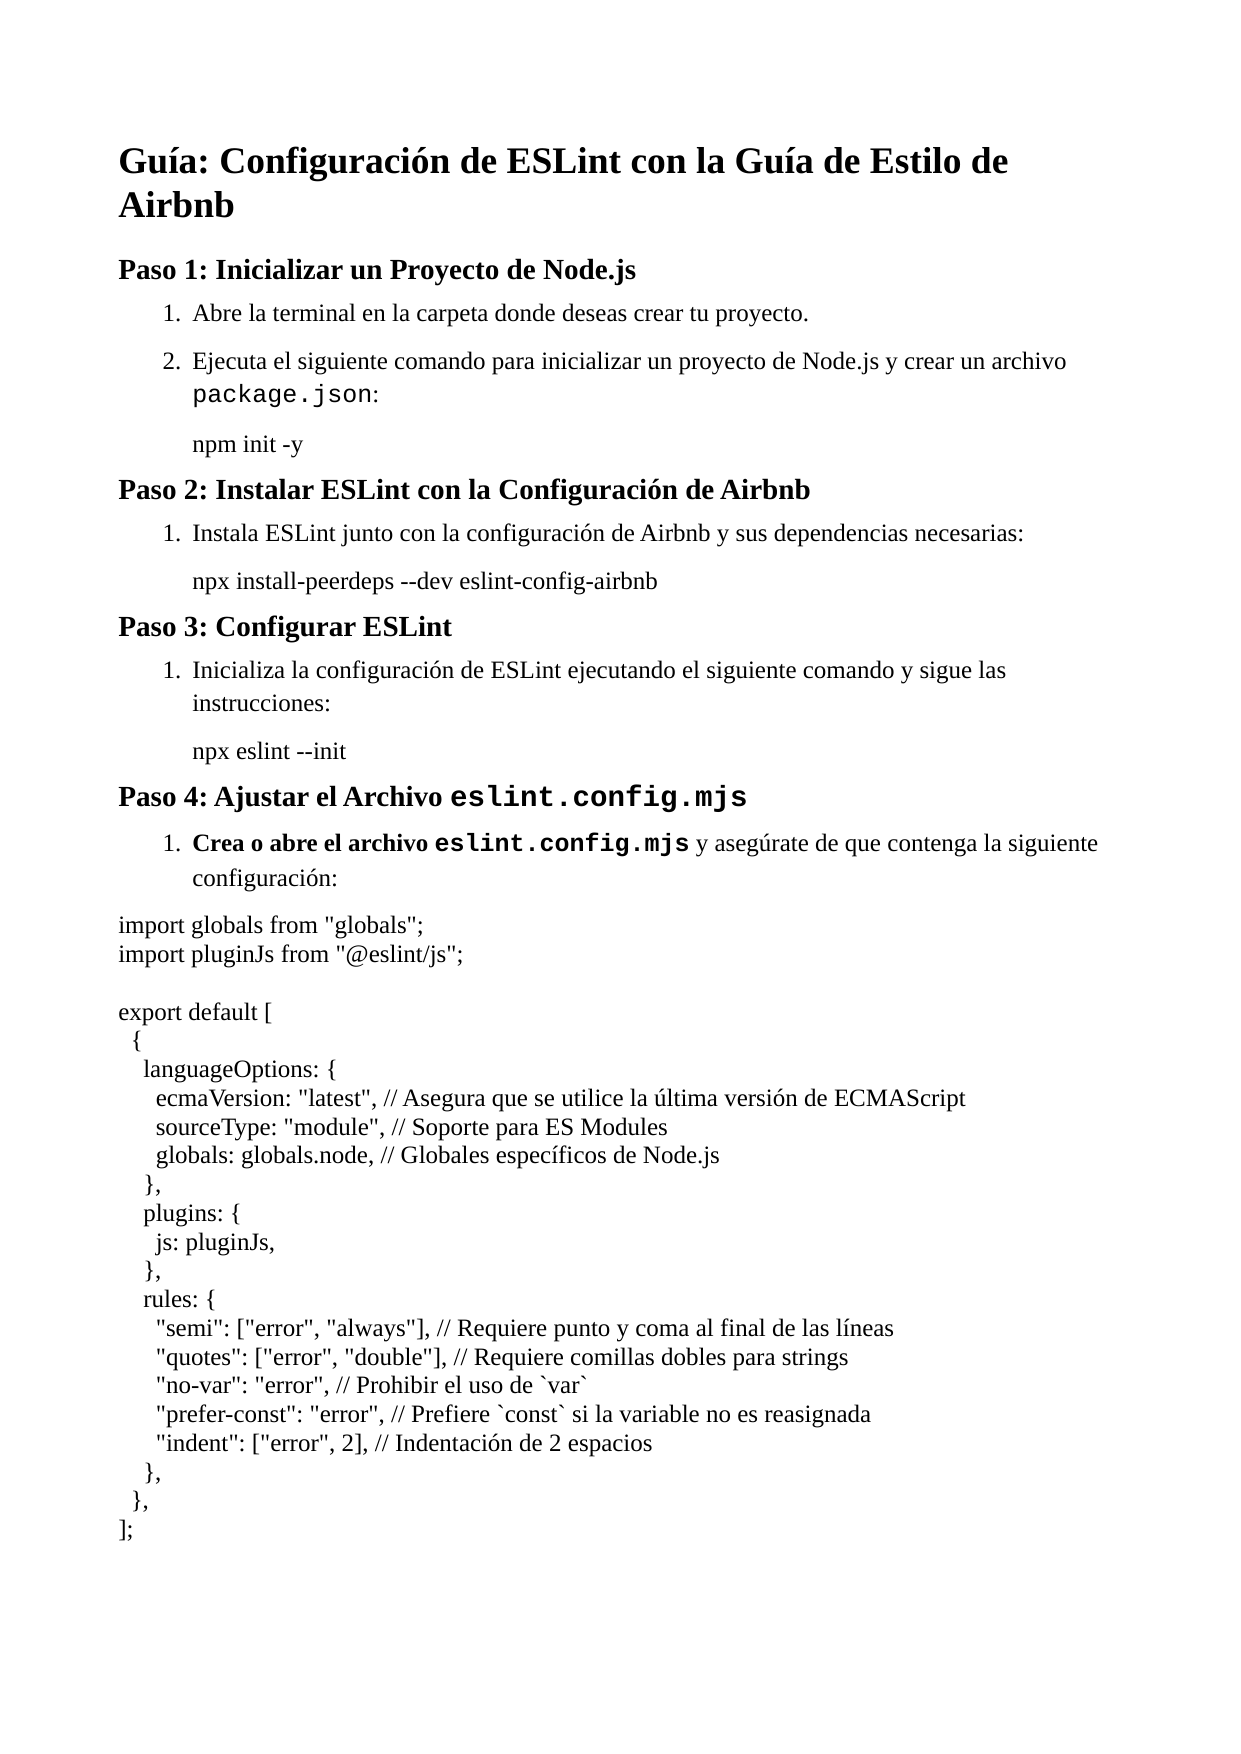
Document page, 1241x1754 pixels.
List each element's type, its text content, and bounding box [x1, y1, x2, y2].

text npm init -y [118, 429, 1122, 458]
text }, [118, 1486, 1122, 1514]
text }, [118, 1256, 1122, 1284]
text rules: { [118, 1284, 1122, 1313]
text sourceType: "module", // Soporte para ES Modules [118, 1112, 1122, 1141]
subtitle Paso 2: Instalar ESLint con la Configuración de Airbnb [118, 472, 1122, 506]
text import pluginJs from "@eslint/js"; [118, 939, 1122, 968]
text "no-var": "error", // Prohibir el uso de `var` [118, 1371, 1122, 1399]
text }, [118, 1169, 1122, 1198]
text ]; [118, 1514, 1122, 1543]
subtitle Paso 3: Configurar ESLint [118, 609, 1122, 643]
text export default [ [118, 997, 1122, 1026]
text "quotes": ["error", "double"], // Requiere comillas dobles para strings [118, 1342, 1122, 1371]
subtitle Paso 1: Inicializar un Proyecto de Node.js [118, 252, 1122, 286]
text globals: globals.node, // Globales específicos de Node.js [118, 1141, 1122, 1169]
text plugins: { [118, 1198, 1122, 1227]
text npx eslint --init [118, 736, 1122, 765]
subtitle Guía: Configuración de ESLint con la Guía de Estilo de Airbnb [118, 139, 1122, 225]
subtitle Paso 4: Ajustar el Archivo eslint.config.mjs [118, 779, 1122, 815]
text "indent": ["error", 2], // Indentación de 2 espacios [118, 1428, 1122, 1457]
text js: pluginJs, [118, 1227, 1122, 1256]
text "prefer-const": "error", // Prefiere `const` si la variable no es reasignada [118, 1399, 1122, 1428]
text ecmaVersion: "latest", // Asegura que se utilice la última versión de ECMAScript [118, 1083, 1122, 1112]
list Crea o abre el archivo eslint.config.mjs y asegúrate de que contenga la siguiente configuración: [162, 828, 1122, 892]
text languageOptions: { [118, 1054, 1122, 1083]
list Ejecuta el siguiente comando para inicializar un proyecto de Node.js y crear un archivo package.json: [162, 346, 1122, 410]
list Instala ESLint junto con la configuración de Airbnb y sus dependencias necesarias: [162, 518, 1122, 547]
text npx install-peerdeps --dev eslint-config-airbnb [118, 566, 1122, 595]
text { [118, 1026, 1122, 1054]
text "semi": ["error", "always"], // Requiere punto y coma al final de las líneas [118, 1313, 1122, 1342]
list Inicializa la configuración de ESLint ejecutando el siguiente comando y sigue las instrucciones: [162, 655, 1122, 717]
text import globals from "globals"; [118, 911, 1122, 939]
list Abre la terminal en la carpeta donde deseas crear tu proyecto. [162, 298, 1122, 327]
text }, [118, 1457, 1122, 1486]
